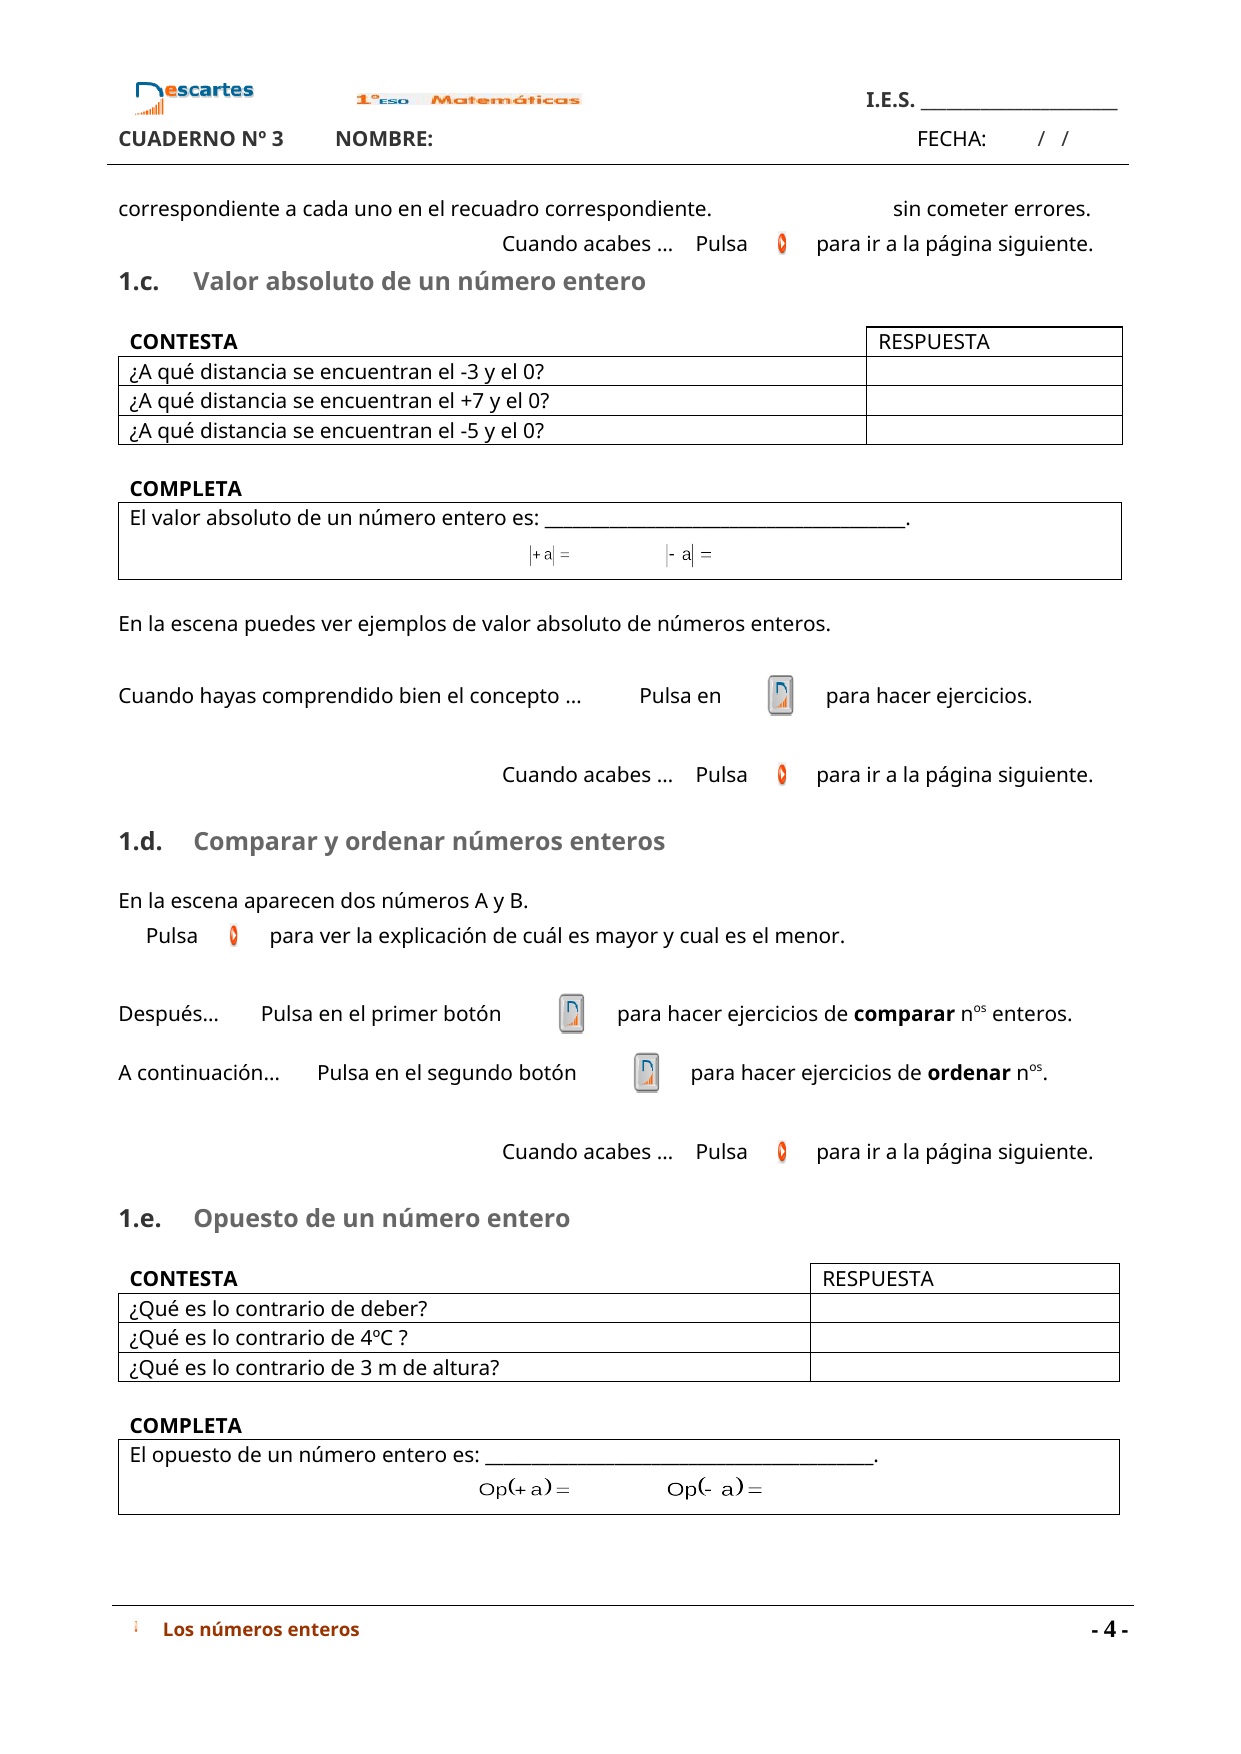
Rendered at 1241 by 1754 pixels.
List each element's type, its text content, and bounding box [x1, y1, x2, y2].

table_header Cuando acabes … [112, 754, 679, 795]
table_header Pulsa en el primer botón [249, 984, 531, 1043]
table_header RESPUESTA [811, 1264, 1119, 1293]
table_header para ir a la página siguiente. [810, 754, 1134, 795]
table_header CONTESTA [118, 326, 866, 356]
picture [356, 93, 585, 105]
table_header [754, 223, 810, 264]
table_header Cuando acabes … [112, 223, 679, 264]
text En la escena puedes ver ejemplos de valor absoluto de números enteros. [118, 609, 1122, 637]
table_cell El opuesto de un número entero es: __________________________________________. [119, 1440, 1119, 1513]
table_cell [811, 1323, 1119, 1352]
table_header COMPLETA [118, 1411, 1120, 1439]
table_cell [867, 386, 1122, 415]
table_cell Pulsa en el segundo botón [306, 1043, 606, 1102]
picture [777, 1140, 787, 1164]
table_cell [811, 1353, 1119, 1381]
picture [558, 993, 585, 1034]
table_header Después… [107, 984, 249, 1043]
table_header [754, 1131, 810, 1172]
table_cell ¿Qué es lo contrario de deber? [119, 1294, 810, 1322]
table_header [740, 666, 814, 725]
table_cell correspondiente a cada uno en el recuadro correspondiente. [112, 194, 887, 222]
picture [777, 762, 787, 786]
table_header para ir a la página siguiente. [810, 1131, 1134, 1172]
picture [134, 82, 257, 115]
table_cell [867, 357, 1122, 385]
table_cell ¿A qué distancia se encuentran el +7 y el 0? [119, 386, 866, 415]
table_header para ver la explicación de cuál es mayor y cual es el menor. [262, 914, 1131, 956]
table_header COMPLETA [118, 474, 1121, 502]
table_header Cuando hayas comprendido bien el concepto … [107, 666, 628, 725]
picture [134, 1620, 138, 1632]
table_header para ir a la página siguiente. [810, 223, 1134, 264]
table_header para hacer ejercicios. [814, 666, 1129, 725]
table_header RESPUESTA [867, 328, 1122, 356]
table_cell [811, 1294, 1119, 1322]
table_header [531, 984, 606, 1043]
table_cell ¿A qué distancia se encuentran el -3 y el 0? [119, 357, 866, 385]
picture [777, 231, 787, 255]
table_header Pulsa [111, 914, 205, 956]
table_cell El valor absoluto de un número entero es: _______________________________________. [119, 503, 1121, 579]
table_header [754, 754, 810, 795]
list Opuesto de un número entero [118, 1201, 1122, 1235]
table_cell A continuación… [107, 1043, 306, 1102]
picture [633, 1052, 660, 1093]
table_cell ¿Qué es lo contrario de 3 m de altura? [119, 1353, 810, 1381]
table_header Pulsa [679, 754, 754, 795]
table_header Pulsa [679, 223, 754, 264]
table_cell [867, 416, 1122, 444]
list Comparar y ordenar números enteros [118, 823, 1122, 857]
table_header Pulsa [679, 1131, 754, 1172]
table_header [205, 914, 262, 956]
table_cell ¿Qué es lo contrario de 4ºC ? [119, 1323, 810, 1352]
table_header Pulsa en [628, 666, 740, 725]
list Valor absoluto de un número entero [118, 264, 1122, 298]
text En la escena aparecen dos números A y B. [118, 886, 1122, 914]
table_header CONTESTA [118, 1263, 810, 1293]
table_header para hacer ejercicios de comparar nos enteros. [606, 984, 1129, 1043]
picture [767, 675, 794, 716]
table_header Cuando acabes … [112, 1131, 679, 1172]
table_cell [606, 1043, 679, 1102]
table_cell sin cometer errores. [887, 194, 1134, 222]
picture [229, 923, 238, 947]
table_cell para hacer ejercicios de ordenar nos. [679, 1043, 1129, 1102]
table_cell ¿A qué distancia se encuentran el -5 y el 0? [119, 416, 866, 444]
